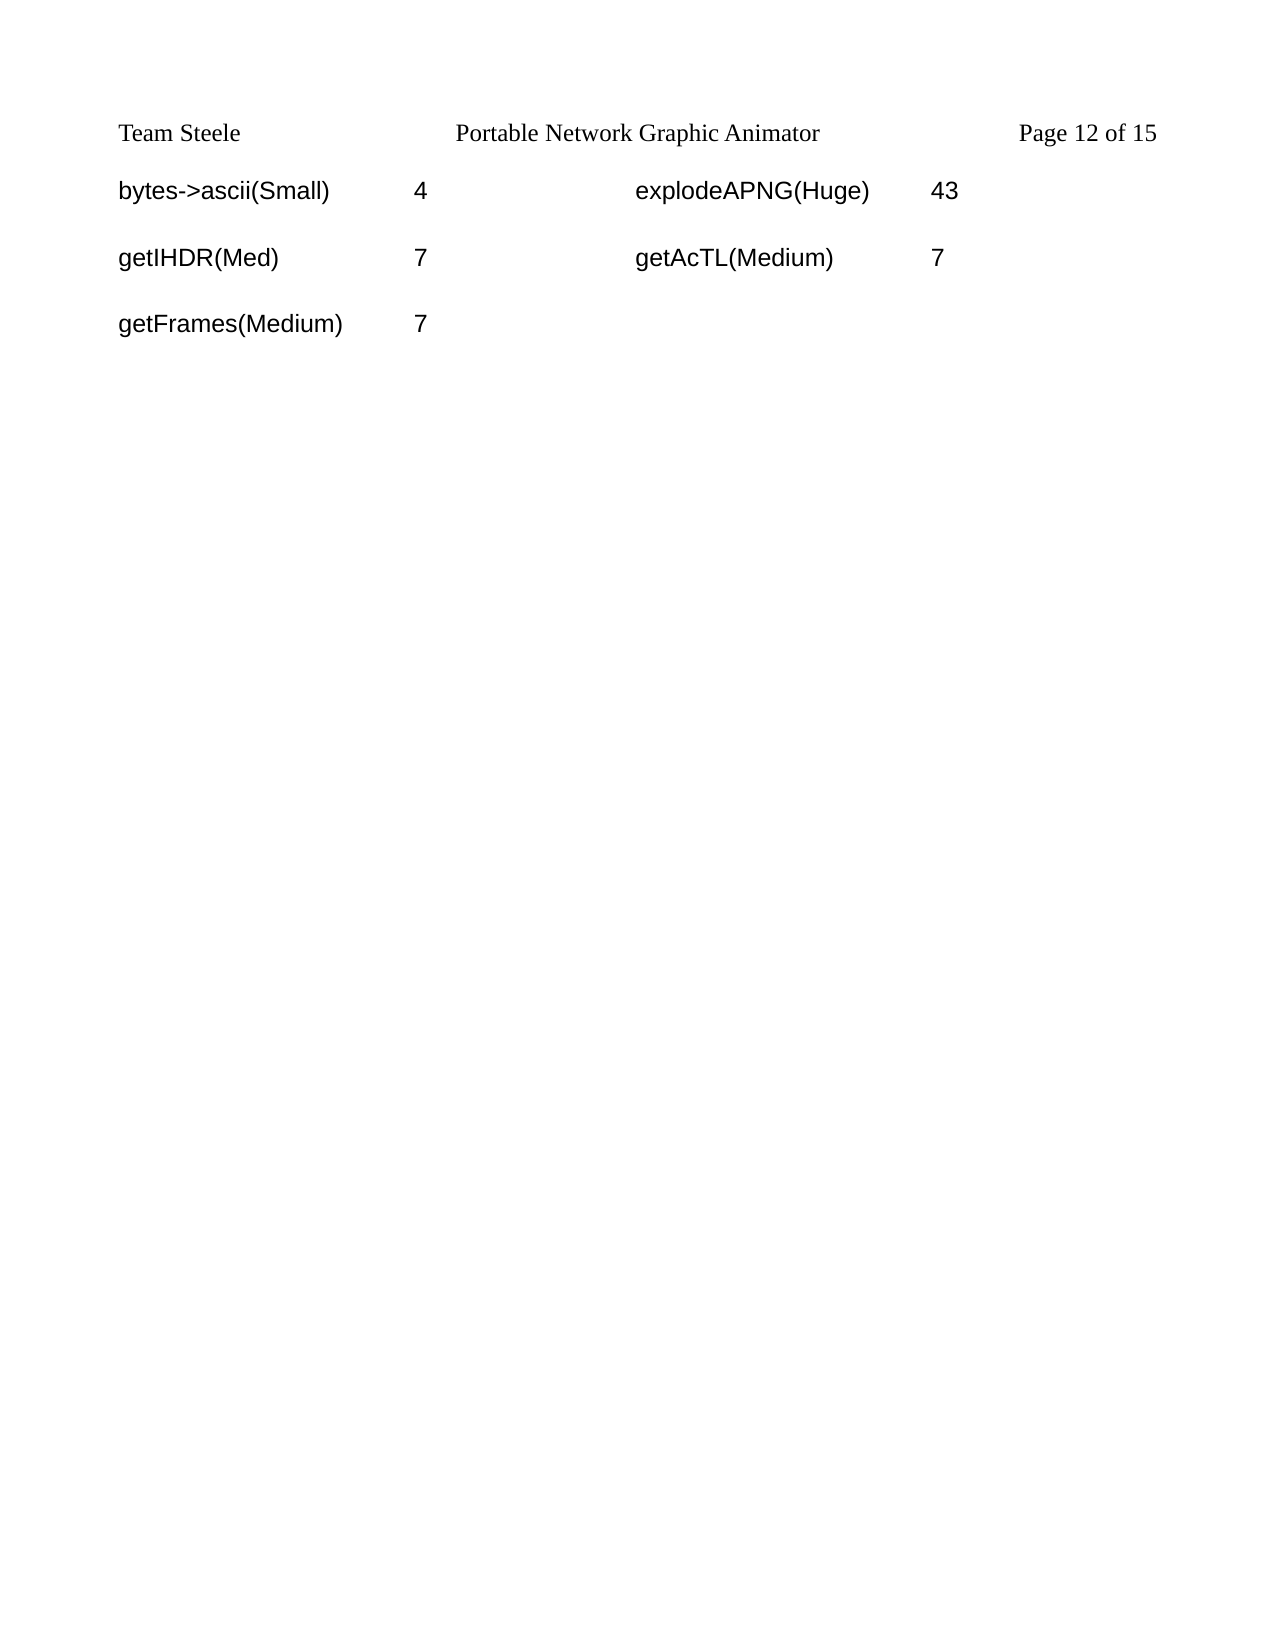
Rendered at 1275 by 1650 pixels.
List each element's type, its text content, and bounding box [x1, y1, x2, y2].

text bytes->ascii(Small) 4 explodeAPNG(Huge) 43 [118, 176, 1157, 205]
text getIHDR(Med) 7 getAcTL(Medium) 7 [118, 243, 1157, 271]
text getFrames(Medium) 7 [118, 309, 1157, 338]
